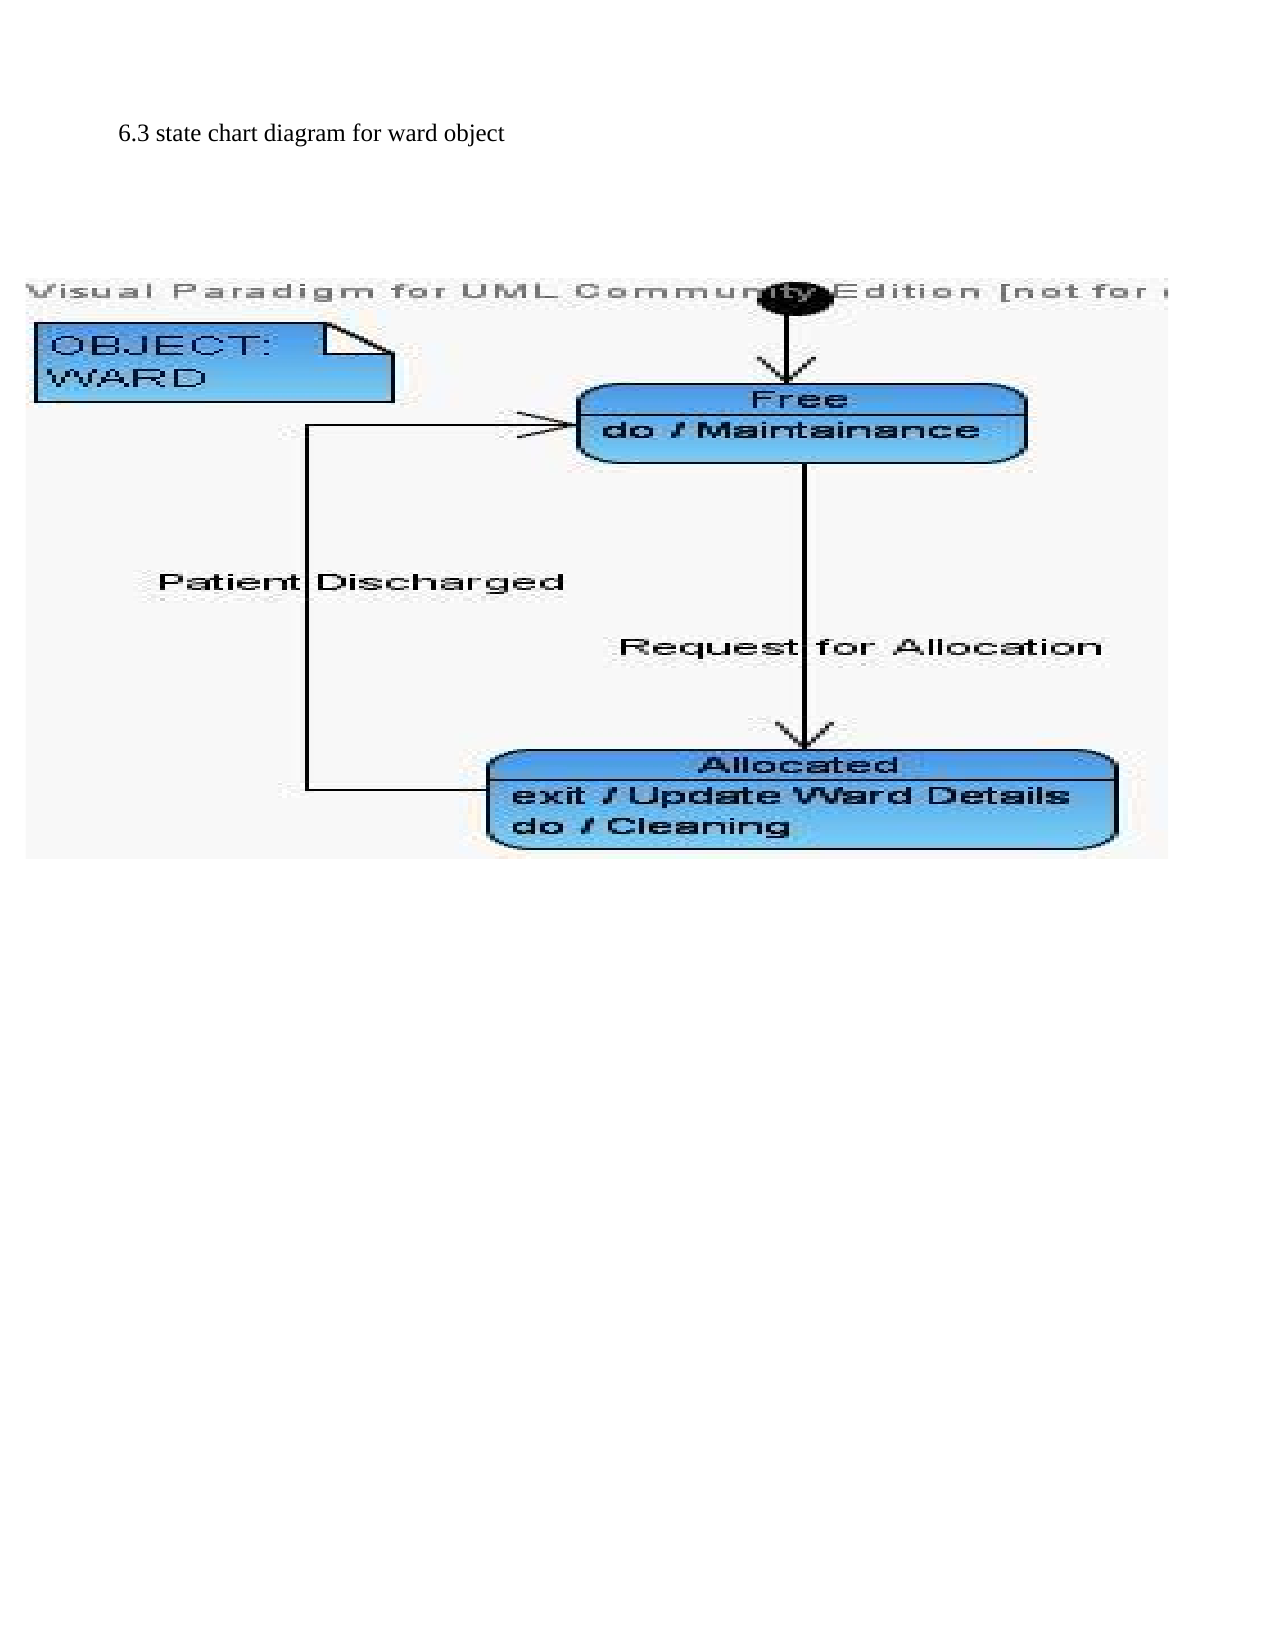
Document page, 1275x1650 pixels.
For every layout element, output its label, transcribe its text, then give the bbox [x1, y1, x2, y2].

text 6.3 state chart diagram for ward object [118, 118, 1157, 147]
picture [25, 278, 1169, 859]
